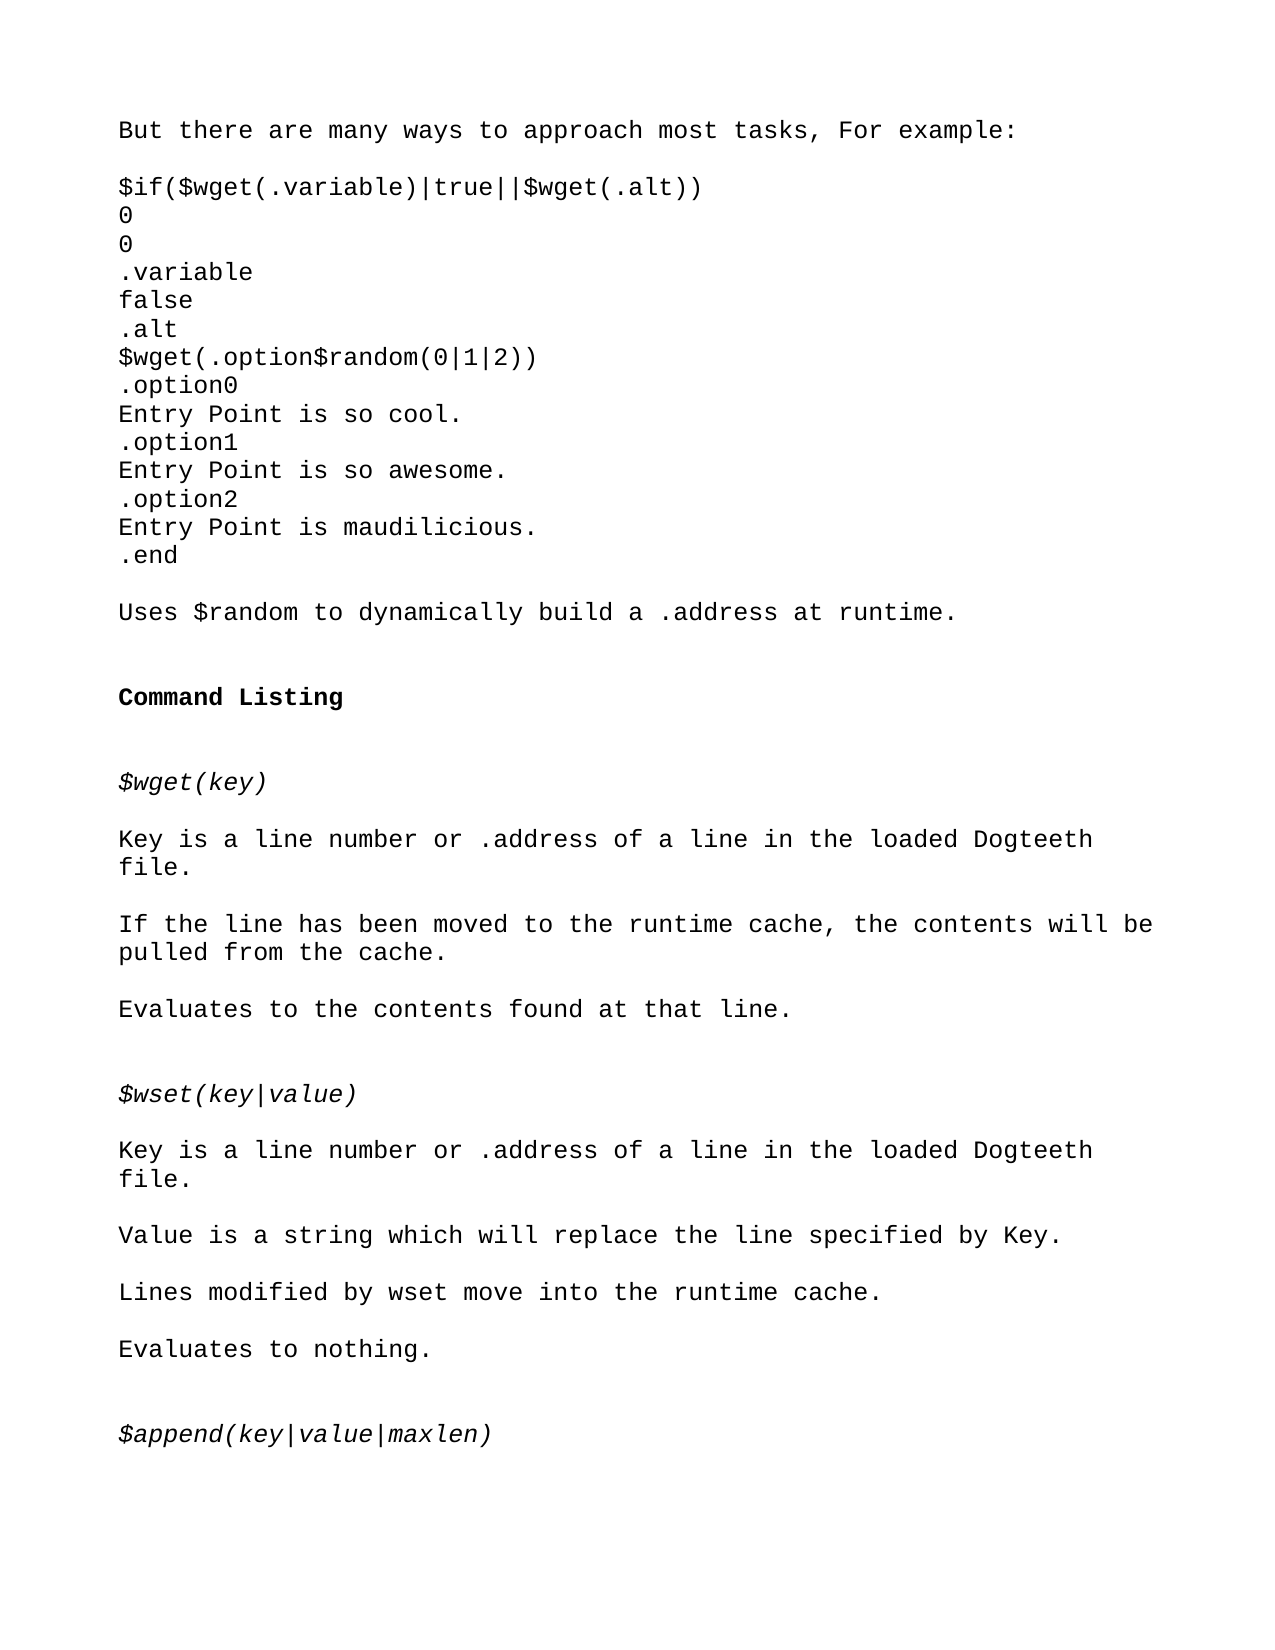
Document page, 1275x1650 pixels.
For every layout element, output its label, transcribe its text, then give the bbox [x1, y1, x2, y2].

text But there are many ways to approach most tasks, For example: [118, 118, 1157, 146]
text .option1 [118, 430, 1157, 458]
text $wget(key) [118, 770, 1157, 798]
text .variable [118, 260, 1157, 288]
text 0 [118, 231, 1157, 260]
text Key is a line number or .address of a line in the loaded Dogteeth file. [118, 826, 1157, 883]
text Command Listing [118, 685, 1157, 713]
text Evaluates to the contents found at that line. [118, 996, 1157, 1025]
text If the line has been moved to the runtime cache, the contents will be pulled from the cache. [118, 911, 1157, 968]
text .option2 [118, 486, 1157, 515]
text Value is a string which will replace the line specified by Key. [118, 1223, 1157, 1251]
text Entry Point is so cool. [118, 401, 1157, 430]
text .option0 [118, 373, 1157, 401]
text $append(key|value|maxlen) [118, 1421, 1157, 1450]
text Lines modified by wset move into the runtime cache. [118, 1280, 1157, 1308]
text .end [118, 543, 1157, 571]
text $wset(key|value) [118, 1081, 1157, 1110]
text $wget(.option$random(0|1|2)) [118, 345, 1157, 373]
text Entry Point is maudilicious. [118, 515, 1157, 543]
text Uses $random to dynamically build a .address at runtime. [118, 600, 1157, 628]
text Key is a line number or .address of a line in the loaded Dogteeth file. [118, 1138, 1157, 1195]
text $if($wget(.variable)|true||$wget(.alt)) [118, 175, 1157, 203]
text 0 [118, 203, 1157, 231]
text .alt [118, 316, 1157, 345]
text Entry Point is so awesome. [118, 458, 1157, 486]
text false [118, 288, 1157, 316]
text Evaluates to nothing. [118, 1336, 1157, 1365]
